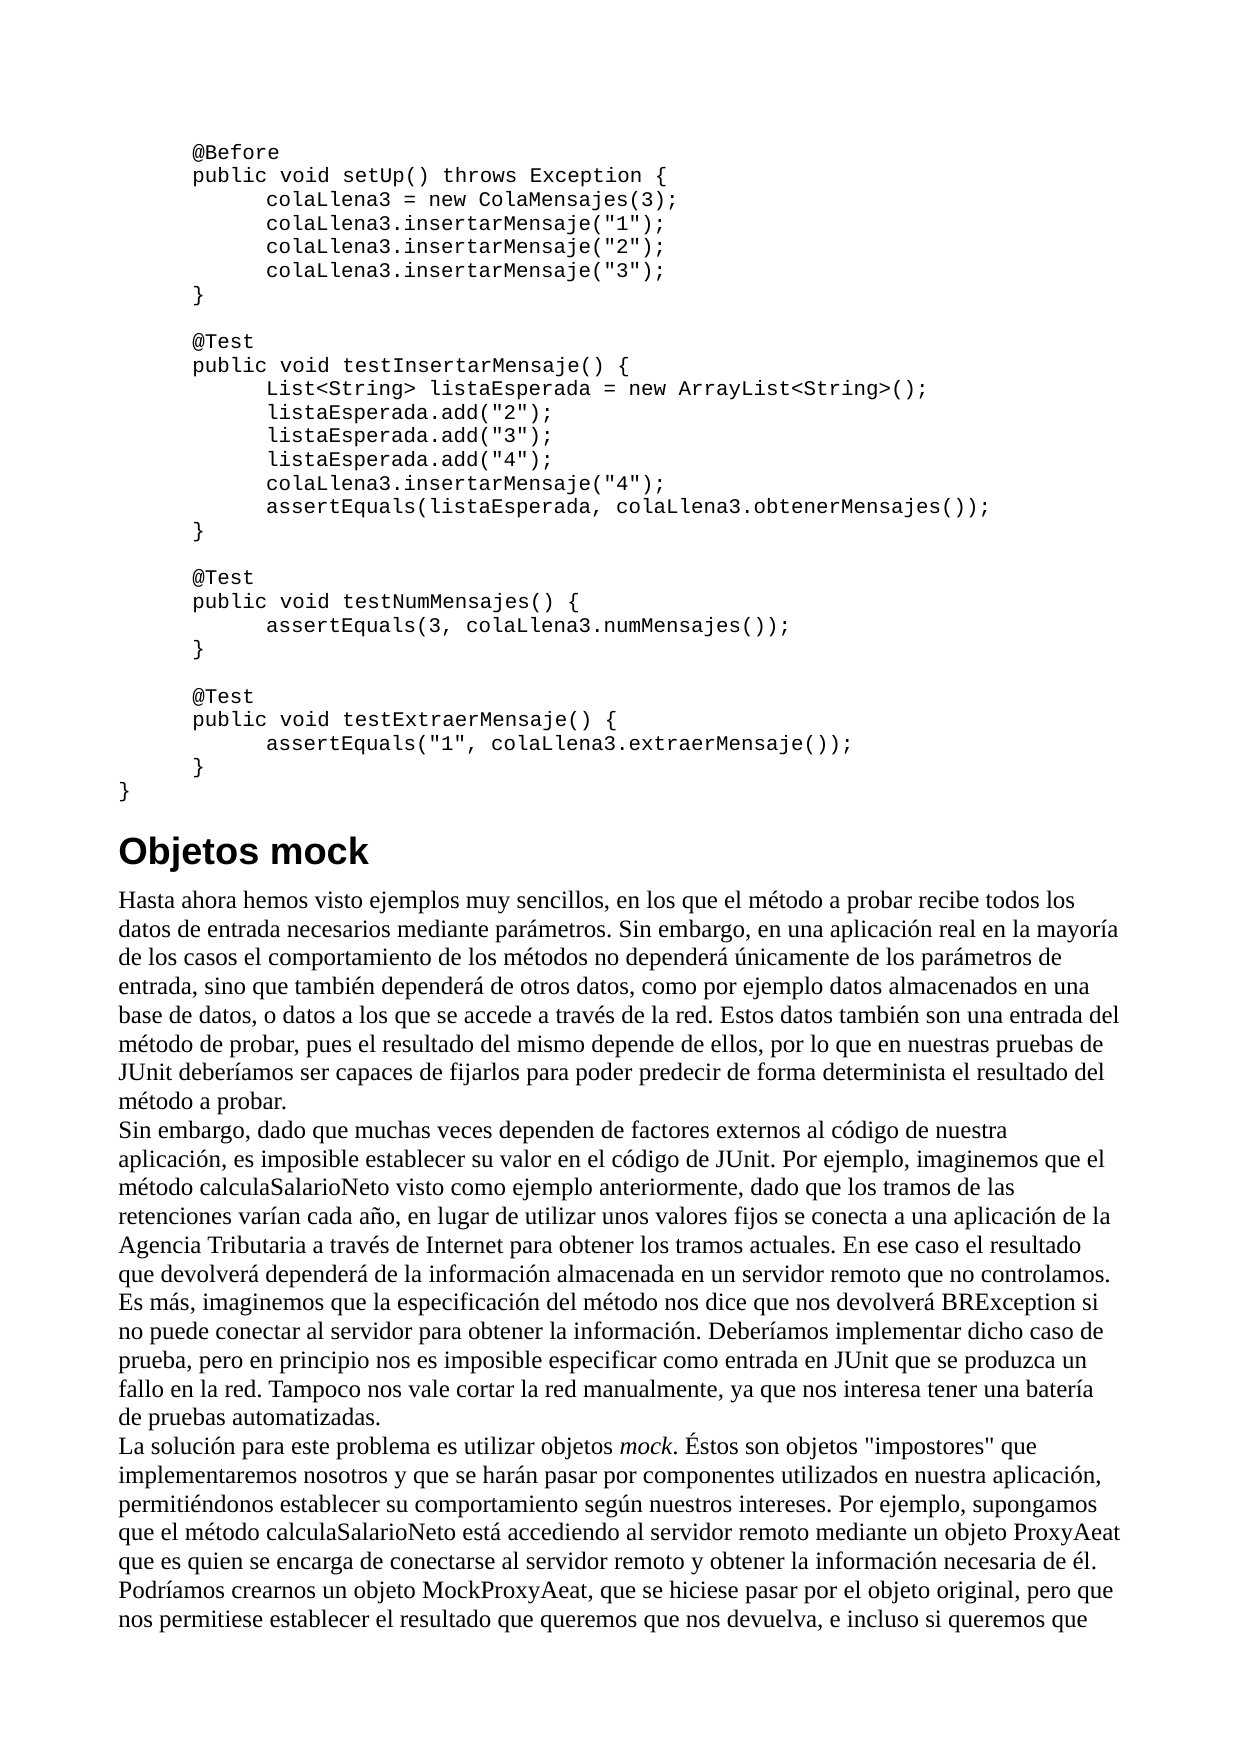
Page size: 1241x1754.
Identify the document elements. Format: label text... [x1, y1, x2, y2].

text colaLlena3.insertarMensaje("4"); [118, 473, 1122, 496]
text La solución para este problema es utilizar objetos mock. Éstos son objetos "impostores" que implementaremos nosotros y que se harán pasar por componentes utilizados en nuestra aplicación, permitiéndonos establecer su comportamiento según nuestros intereses. Por ejemplo, supongamos que el método calculaSalarioNeto está accediendo al servidor remoto mediante un objeto ProxyAeat que es quien se encarga de conectarse al servidor remoto y obtener la información necesaria de él. Podríamos crearnos un objeto MockProxyAeat, que se hiciese pasar por el objeto original, pero que nos permitiese establecer el resultado que queremos que nos devuelva, e incluso si queremos que [118, 1431, 1122, 1632]
text @Test [118, 686, 1122, 709]
text colaLlena3.insertarMensaje("1"); [118, 213, 1122, 236]
text listaEsperada.add("3"); [118, 426, 1122, 449]
text assertEquals("1", colaLlena3.extraerMensaje()); [118, 733, 1122, 757]
text listaEsperada.add("4"); [118, 449, 1122, 473]
text colaLlena3.insertarMensaje("2"); [118, 236, 1122, 260]
text public void testInsertarMensaje() { [118, 354, 1122, 378]
text @Test [118, 567, 1122, 591]
text } [118, 284, 1122, 307]
text } [118, 520, 1122, 544]
text Hasta ahora hemos visto ejemplos muy sencillos, en los que el método a probar recibe todos los datos de entrada necesarios mediante parámetros. Sin embargo, en una aplicación real en la mayoría de los casos el comportamiento de los métodos no dependerá únicamente de los parámetros de entrada, sino que también dependerá de otros datos, como por ejemplo datos almacenados en una base de datos, o datos a los que se accede a través de la red. Estos datos también son una entrada del método de probar, pues el resultado del mismo depende de ellos, por lo que en nuestras pruebas de JUnit deberíamos ser capaces de fijarlos para poder predecir de forma determinista el resultado del método a probar. [118, 885, 1122, 1115]
text assertEquals(listaEsperada, colaLlena3.obtenerMensajes()); [118, 496, 1122, 520]
text } [118, 638, 1122, 662]
subtitle Objetos mock [118, 829, 1122, 872]
text } [118, 780, 1122, 804]
text public void setUp() throws Exception { [118, 165, 1122, 189]
text assertEquals(3, colaLlena3.numMensajes()); [118, 615, 1122, 638]
text colaLlena3.insertarMensaje("3"); [118, 260, 1122, 284]
text listaEsperada.add("2"); [118, 402, 1122, 426]
text Sin embargo, dado que muchas veces dependen de factores externos al código de nuestra aplicación, es imposible establecer su valor en el código de JUnit. Por ejemplo, imaginemos que el método calculaSalarioNeto visto como ejemplo anteriormente, dado que los tramos de las retenciones varían cada año, en lugar de utilizar unos valores fijos se conecta a una aplicación de la Agencia Tributaria a través de Internet para obtener los tramos actuales. En ese caso el resultado que devolverá dependerá de la información almacenada en un servidor remoto que no controlamos. Es más, imaginemos que la especificación del método nos dice que nos devolverá BRException si no puede conectar al servidor para obtener la información. Deberíamos implementar dicho caso de prueba, pero en principio nos es imposible especificar como entrada en JUnit que se produzca un fallo en la red. Tampoco nos vale cortar la red manualmente, ya que nos interesa tener una batería de pruebas automatizadas. [118, 1115, 1122, 1431]
text @Test [118, 331, 1122, 354]
text colaLlena3 = new ColaMensajes(3); [118, 189, 1122, 213]
text } [118, 757, 1122, 780]
text public void testExtraerMensaje() { [118, 709, 1122, 733]
text public void testNumMensajes() { [118, 591, 1122, 615]
text @Before [118, 142, 1122, 165]
text List<String> listaEsperada = new ArrayList<String>(); [118, 378, 1122, 402]
